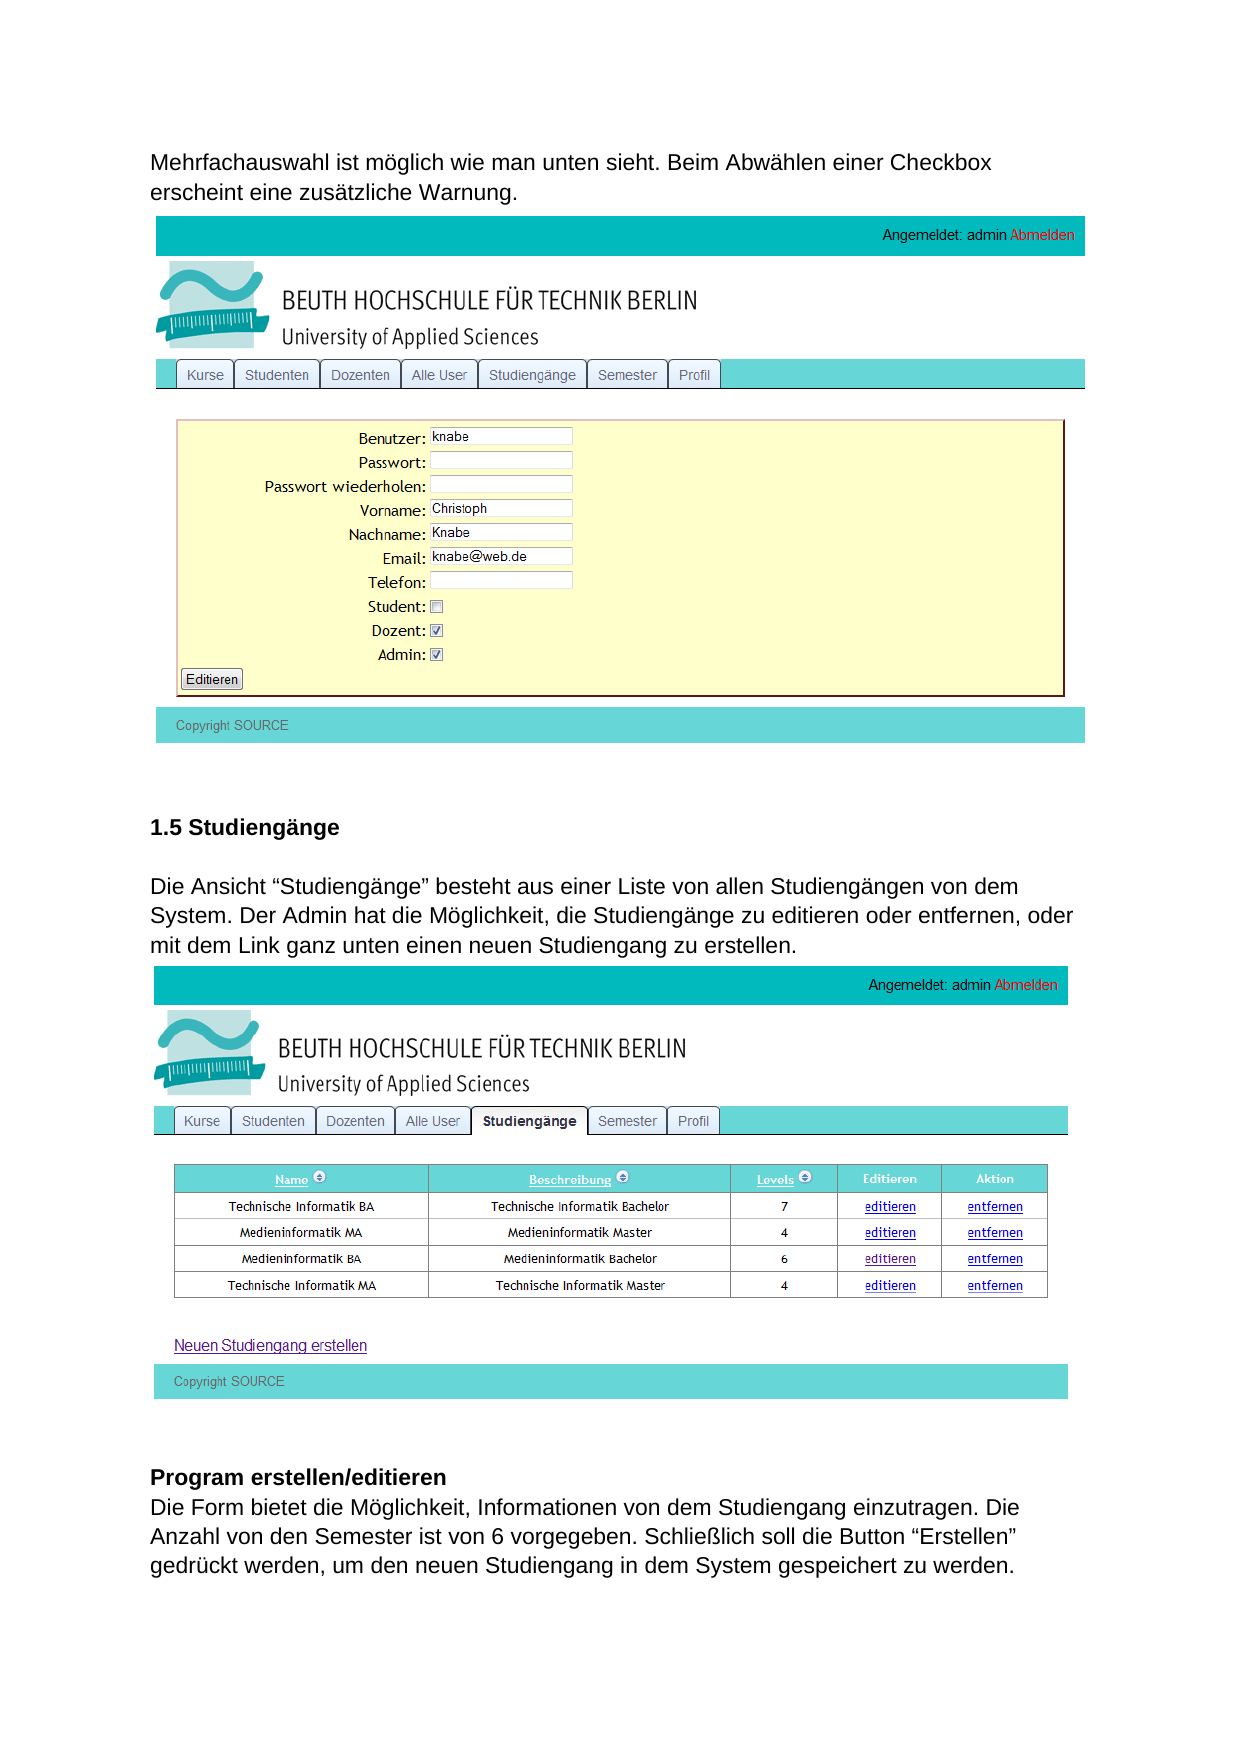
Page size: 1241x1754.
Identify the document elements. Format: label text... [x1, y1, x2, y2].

picture [150, 208, 1091, 753]
text Program erstellen/editieren [150, 1465, 1090, 1491]
text 1.5 Studiengänge [150, 815, 1090, 841]
picture [150, 961, 1071, 1403]
text Die Form bietet die Möglichkeit, Informationen von dem Studiengang einzutragen. Die Anzahl von den Semester ist von 6 vorgegeben. Schließlich soll die Button “Erstellen” gedrückt werden, um den neuen Studiengang in dem System gespeichert zu werden. [150, 1494, 1090, 1579]
text Mehrfachauswahl ist möglich wie man unten sieht. Beim Abwählen einer Checkbox erscheint eine zusätzliche Warnung. [150, 150, 1090, 205]
text Die Ansicht “Studiengänge” besteht aus einer Liste von allen Studiengängen von dem System. Der Admin hat die Möglichkeit, die Studiengänge zu editieren oder entfernen, oder mit dem Link ganz unten einen neuen Studiengang zu erstellen. [150, 874, 1090, 958]
